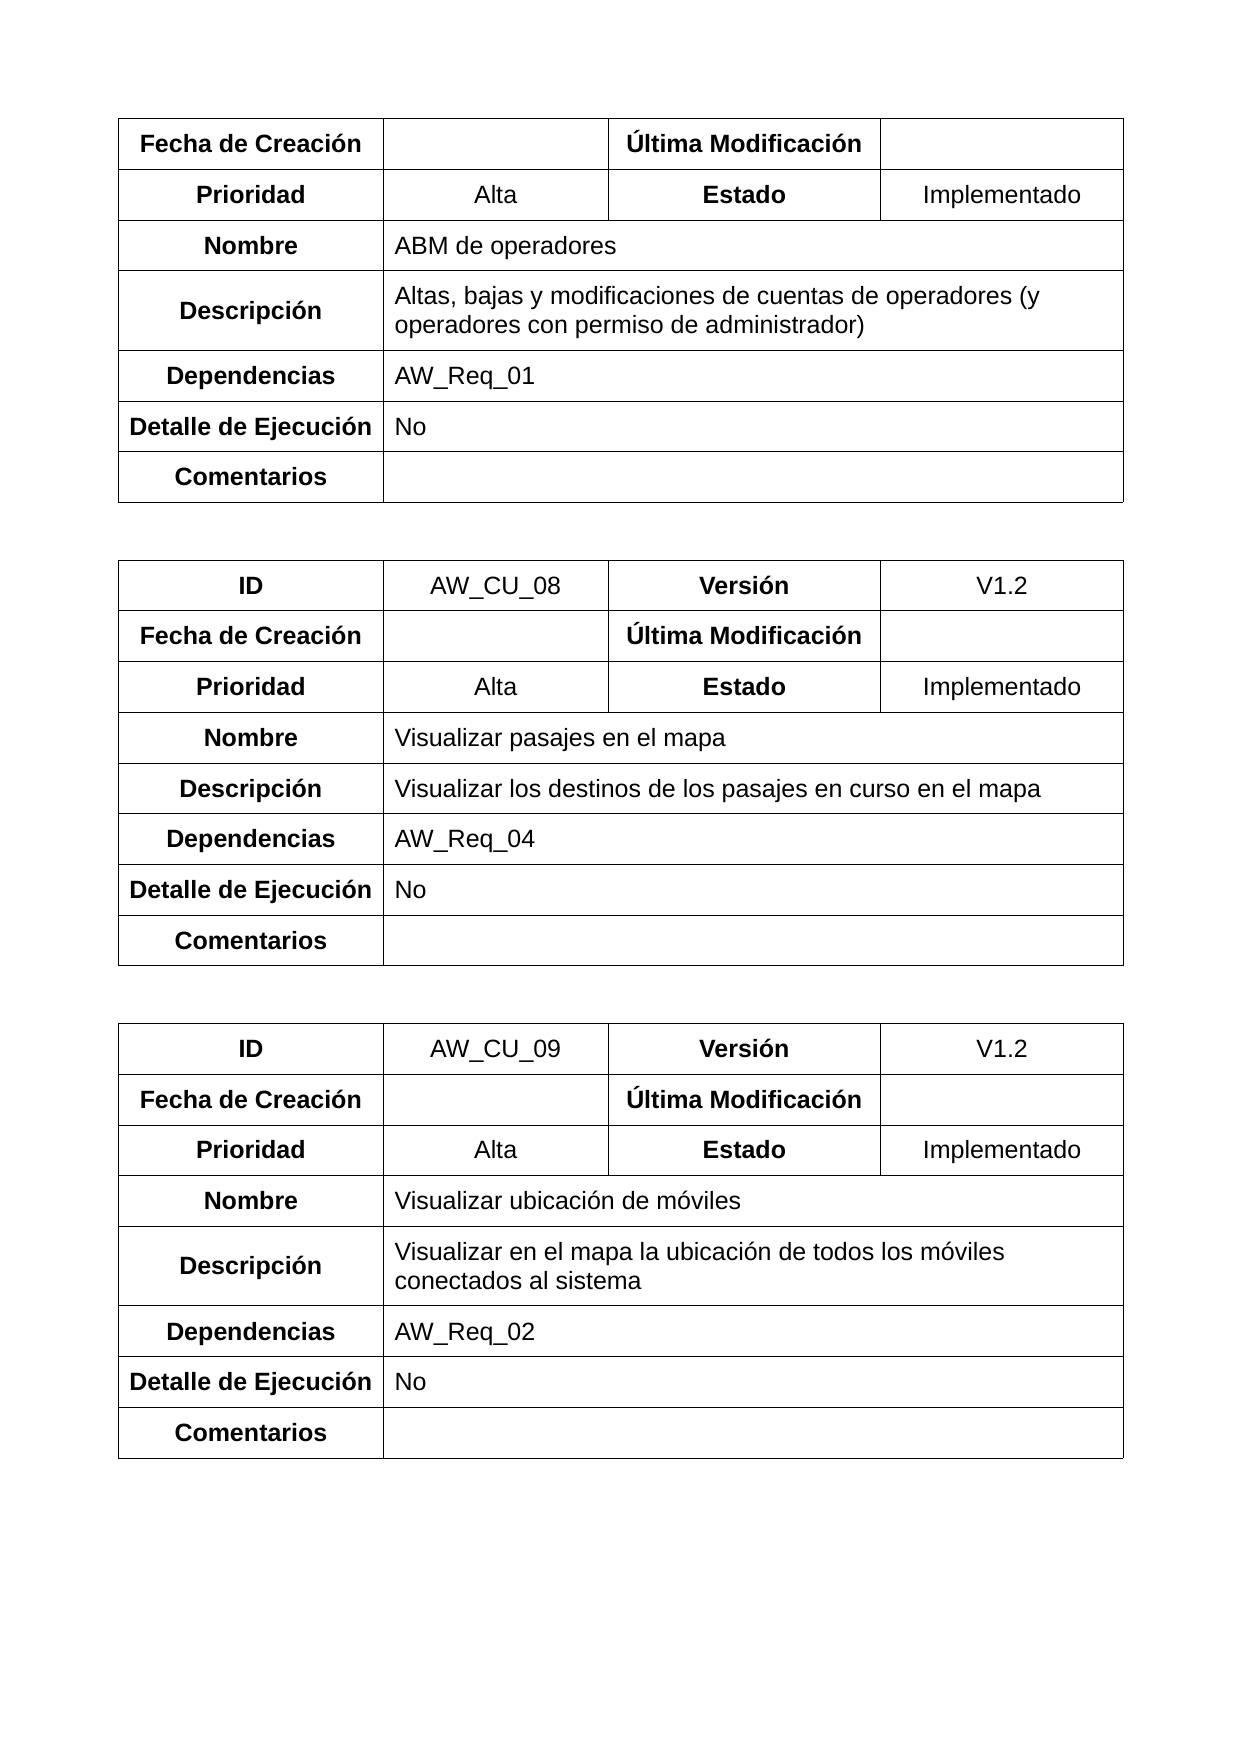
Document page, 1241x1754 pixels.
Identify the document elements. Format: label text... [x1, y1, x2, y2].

table_cell Alta [384, 662, 608, 712]
table_cell Implementado [881, 170, 1123, 219]
table_cell Detalle de Ejecución [119, 1357, 383, 1407]
table_cell Dependencias [119, 1306, 383, 1356]
table_cell Comentarios [119, 916, 383, 965]
table_cell Visualizar pasajes en el mapa [384, 713, 1123, 762]
table_cell Alta [384, 170, 608, 219]
table_cell Alta [384, 1126, 608, 1175]
table_cell Fecha de Creación [119, 119, 383, 169]
table_cell Implementado [881, 1126, 1123, 1175]
table_cell ABM de operadores [384, 221, 1123, 270]
table_cell [881, 611, 1123, 661]
table_cell Prioridad [119, 662, 383, 712]
table_cell No [384, 1357, 1123, 1407]
table_cell [881, 119, 1123, 169]
table_header Versión [609, 561, 880, 610]
table_cell No [384, 402, 1123, 451]
table_cell Fecha de Creación [119, 1075, 383, 1124]
table_header ID [119, 561, 383, 610]
table_cell Última Modificación [609, 611, 880, 661]
table_cell [384, 119, 608, 169]
table_cell Descripción [119, 764, 383, 813]
table_cell Estado [609, 1126, 880, 1175]
table_cell Visualizar ubicación de móviles [384, 1176, 1123, 1226]
table_cell Visualizar los destinos de los pasajes en curso en el mapa [384, 764, 1123, 813]
table_cell Dependencias [119, 351, 383, 401]
table_cell Descripción [119, 1227, 383, 1305]
table_cell No [384, 865, 1123, 915]
table_cell AW_Req_04 [384, 814, 1123, 864]
table_cell Comentarios [119, 452, 383, 502]
table_cell [384, 916, 1123, 965]
table_cell Fecha de Creación [119, 611, 383, 661]
table_header V1.2 [881, 561, 1123, 610]
table_header ID [119, 1024, 383, 1074]
table_cell AW_Req_02 [384, 1306, 1123, 1356]
table_header Versión [609, 1024, 880, 1074]
table_cell Detalle de Ejecución [119, 865, 383, 915]
table_cell Prioridad [119, 1126, 383, 1175]
table_cell Dependencias [119, 814, 383, 864]
table_cell Estado [609, 662, 880, 712]
table_cell [384, 611, 608, 661]
table_header V1.2 [881, 1024, 1123, 1074]
table_cell [881, 1075, 1123, 1124]
table_cell [384, 452, 1123, 502]
table_cell Altas, bajas y modificaciones de cuentas de operadores (y operadores con permiso de administrador) [384, 271, 1123, 350]
table_header AW_CU_08 [384, 561, 608, 610]
table_cell Última Modificación [609, 119, 880, 169]
table_cell Nombre [119, 1176, 383, 1226]
table_cell Visualizar en el mapa la ubicación de todos los móviles conectados al sistema [384, 1227, 1123, 1305]
table_cell [384, 1408, 1123, 1458]
table_cell Detalle de Ejecución [119, 402, 383, 451]
table_cell Nombre [119, 221, 383, 270]
table_cell Nombre [119, 713, 383, 762]
table_cell Comentarios [119, 1408, 383, 1458]
table_cell Descripción [119, 271, 383, 350]
table_header AW_CU_09 [384, 1024, 608, 1074]
table_cell AW_Req_01 [384, 351, 1123, 401]
table_cell Última Modificación [609, 1075, 880, 1124]
table_cell Estado [609, 170, 880, 219]
table_cell Prioridad [119, 170, 383, 219]
table_cell Implementado [881, 662, 1123, 712]
table_cell [384, 1075, 608, 1124]
